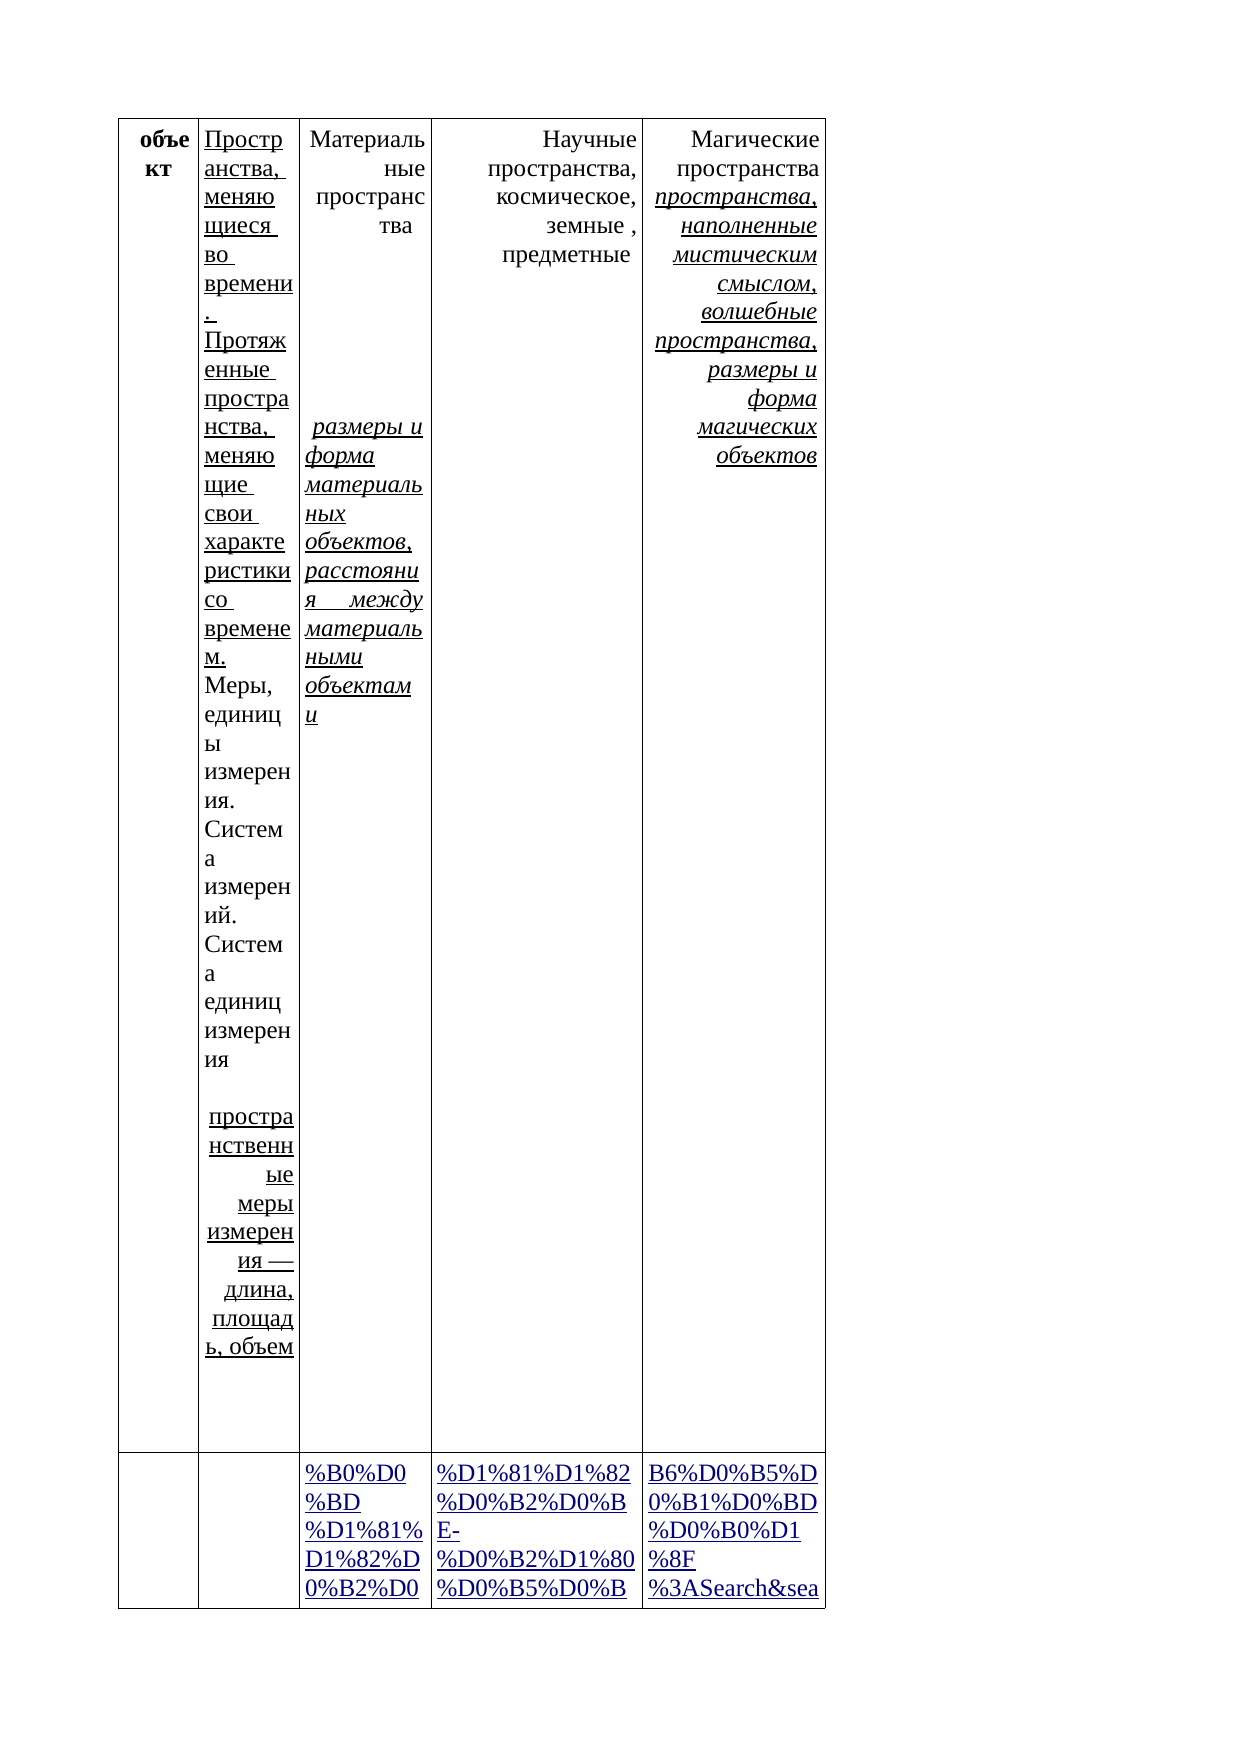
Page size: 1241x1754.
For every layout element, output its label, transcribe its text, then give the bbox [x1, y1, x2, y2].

table_cell [199, 1453, 299, 1607]
table_header Пространства, меняющиеся во времени. Протяженные пространства, меняющие свои характеристики со временем. Меры, единицы измерения. Система измерений. Система единиц измерения пространственные меры измерения — длина, площадь, объем [199, 119, 299, 1452]
table_cell [119, 1453, 198, 1607]
table_header Научные пространства, космическое, земные , предметные [432, 119, 642, 1452]
table_header Материальные пространства размеры и форма материальных объектов, расстояния между материальными объектами [300, 119, 431, 1452]
table_cell %D1%81%D1%82%D0%B2%D0%BE-%D0%B2%D1%80%D0%B5%D0%B [432, 1453, 642, 1607]
table_cell B6%D0%B5%D0%B1%D0%BD%D0%B0%D1%8F%3ASearch&sea [643, 1453, 825, 1607]
table_cell %B0%D0%BD%D1%81%D1%82%D0%B2%D0 [300, 1453, 431, 1607]
table_header Магические пространства пространства, наполненные мистическим смыслом, волшебные пространства, размеры и форма магических объектов [643, 119, 825, 1452]
table_header объект [119, 119, 198, 1452]
